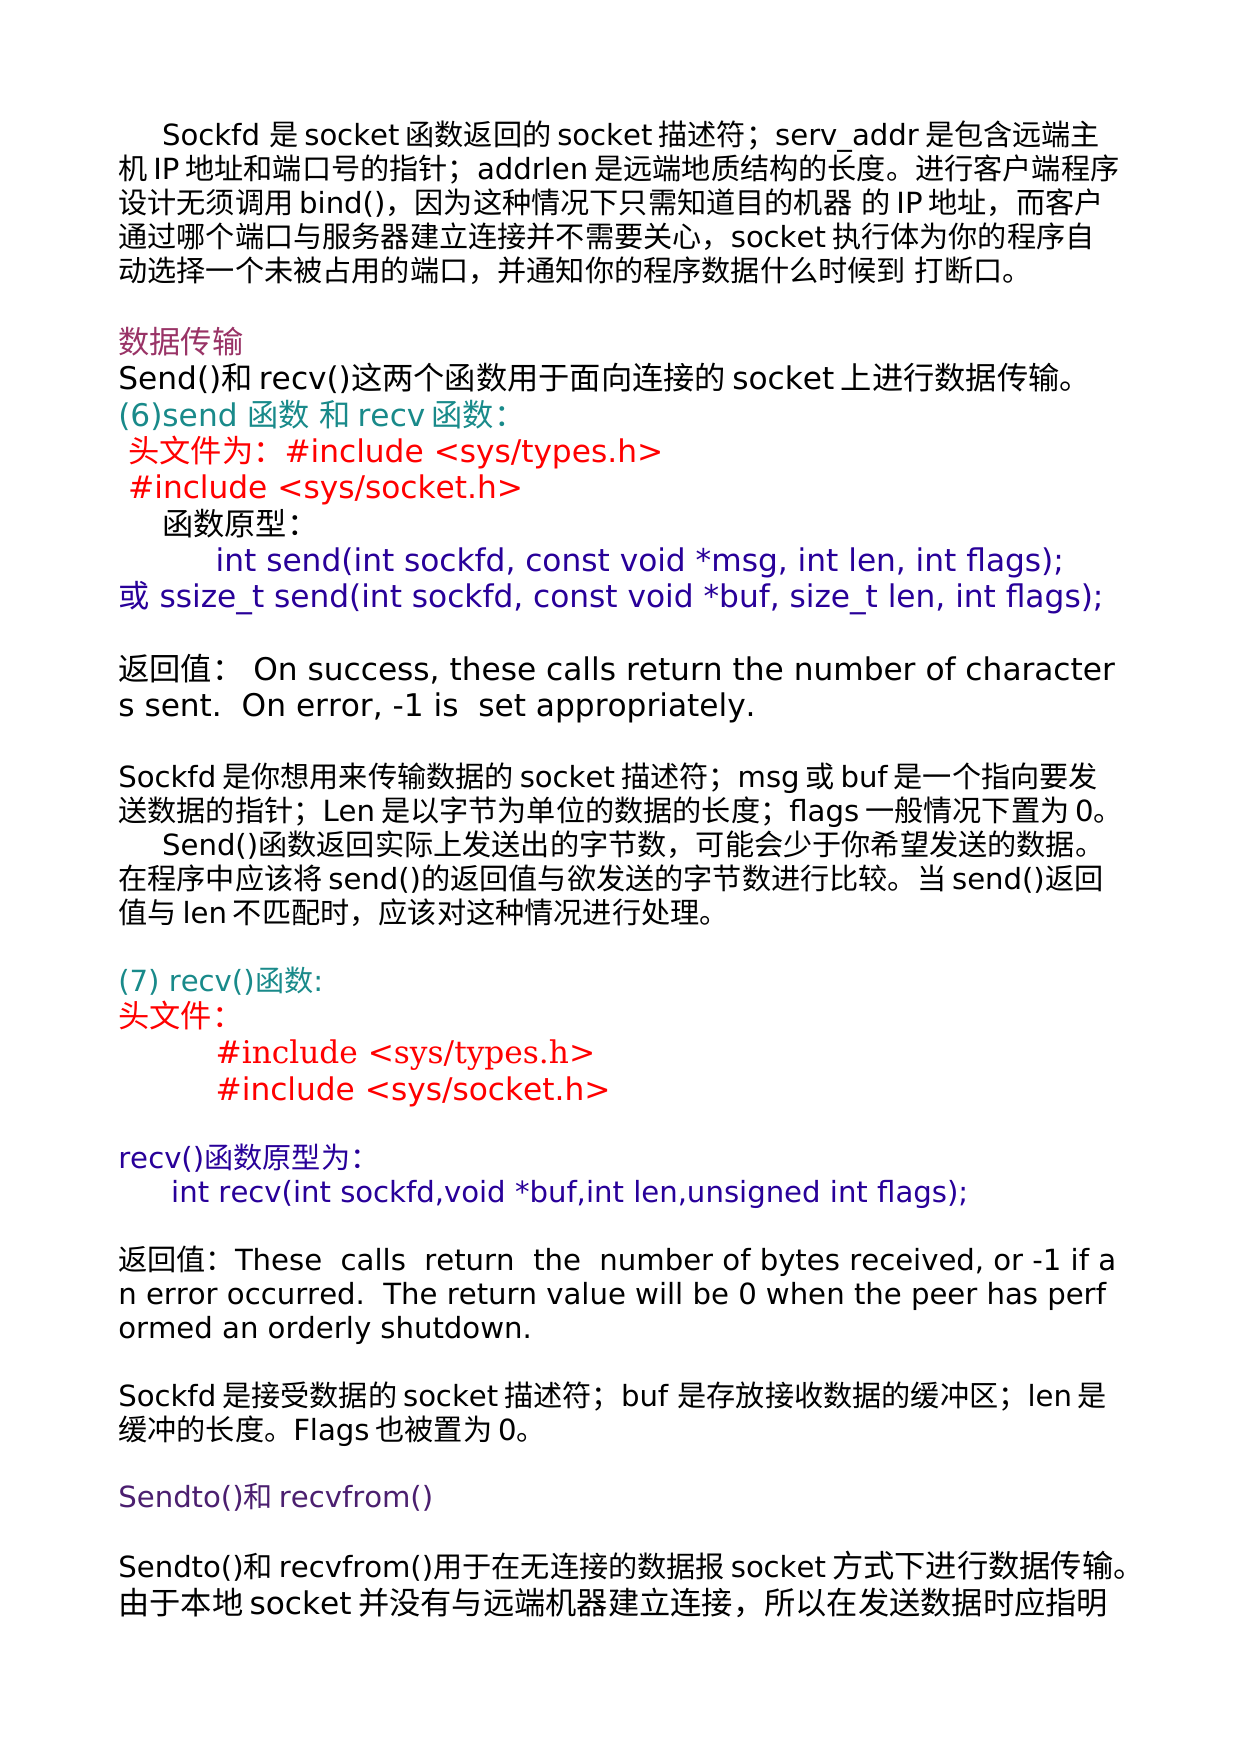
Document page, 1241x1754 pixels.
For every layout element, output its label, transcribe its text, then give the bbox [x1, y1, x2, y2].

text #include <sys/socket.h> [118, 1071, 1122, 1107]
text (7) recv()函数: [118, 964, 1122, 998]
text Sockfd是接受数据的socket描述符；buf 是存放接收数据的缓冲区；len是缓冲的长度。Flags也被置为0。 [118, 1379, 1122, 1447]
text Sendto()和recvfrom()用于在无连接的数据报socket方式下进行数据传输。由于本地socket并没有与远端机器建立连接，所以在发送数据时应指明目的地址。 (8)sendto函数： sendto()函数原型为： int sendto(int sockfd, const void *msg,int len,unsigned int flags,const struct sockaddr *to, int tolen); [118, 1549, 1122, 1621]
text (6)send 函数 和recv函数： 头文件为：#include <sys/types.h> #include <sys/socket.h> 函数原型： int send(int sockfd, const void *msg, int len, int flags); 或 ssize_t send(int sockfd, const void *buf, size_t len, int flags); [118, 397, 1122, 615]
text int recv(int sockfd,void *buf,int len,unsigned int flags); [118, 1175, 1122, 1209]
text 数据传输 Send()和recv()这两个函数用于面向连接的socket上进行数据传输。 [118, 324, 1122, 397]
text Sockfd是你想用来传输数据的socket描述符；msg或buf是一个指向要发送数据的指针；Len是以字节为单位的数据的长度；flags一般情况下置为0。 [118, 761, 1122, 828]
text 头文件： #include <sys/types.h> [118, 998, 1122, 1071]
text Send()函数返回实际上发送出的字节数，可能会少于你希望发送的数据。在程序中应该将send()的返回值与欲发送的字节数进行比较。当send()返回值与len不匹配时，应该对这种情况进行处理。 [118, 828, 1122, 930]
text Sockfd 是socket函数返回的socket描述符；serv_addr是包含远端主机IP地址和端口号的指针；addrlen是远端地质结构的长度。进行客户端程序设计无须调用bind()，因为这种情况下只需知道目的机器 的IP地址，而客户通过哪个端口与服务器建立连接并不需要关心，socket执行体为你的程序自动选择一个未被占用的端口，并通知你的程序数据什么时候到 打断口。 [118, 118, 1122, 288]
text recv()函数原型为： [118, 1141, 1122, 1175]
text Sendto()和recvfrom() [118, 1481, 1122, 1515]
text 返回值：These calls return the number of bytes received, or -1 if an error occurred. The return value will be 0 when the peer has performed an orderly shutdown. [118, 1243, 1122, 1345]
text 返回值： On success, these calls return the number of characters sent. On error, -1 is set appropriately. [118, 615, 1122, 724]
